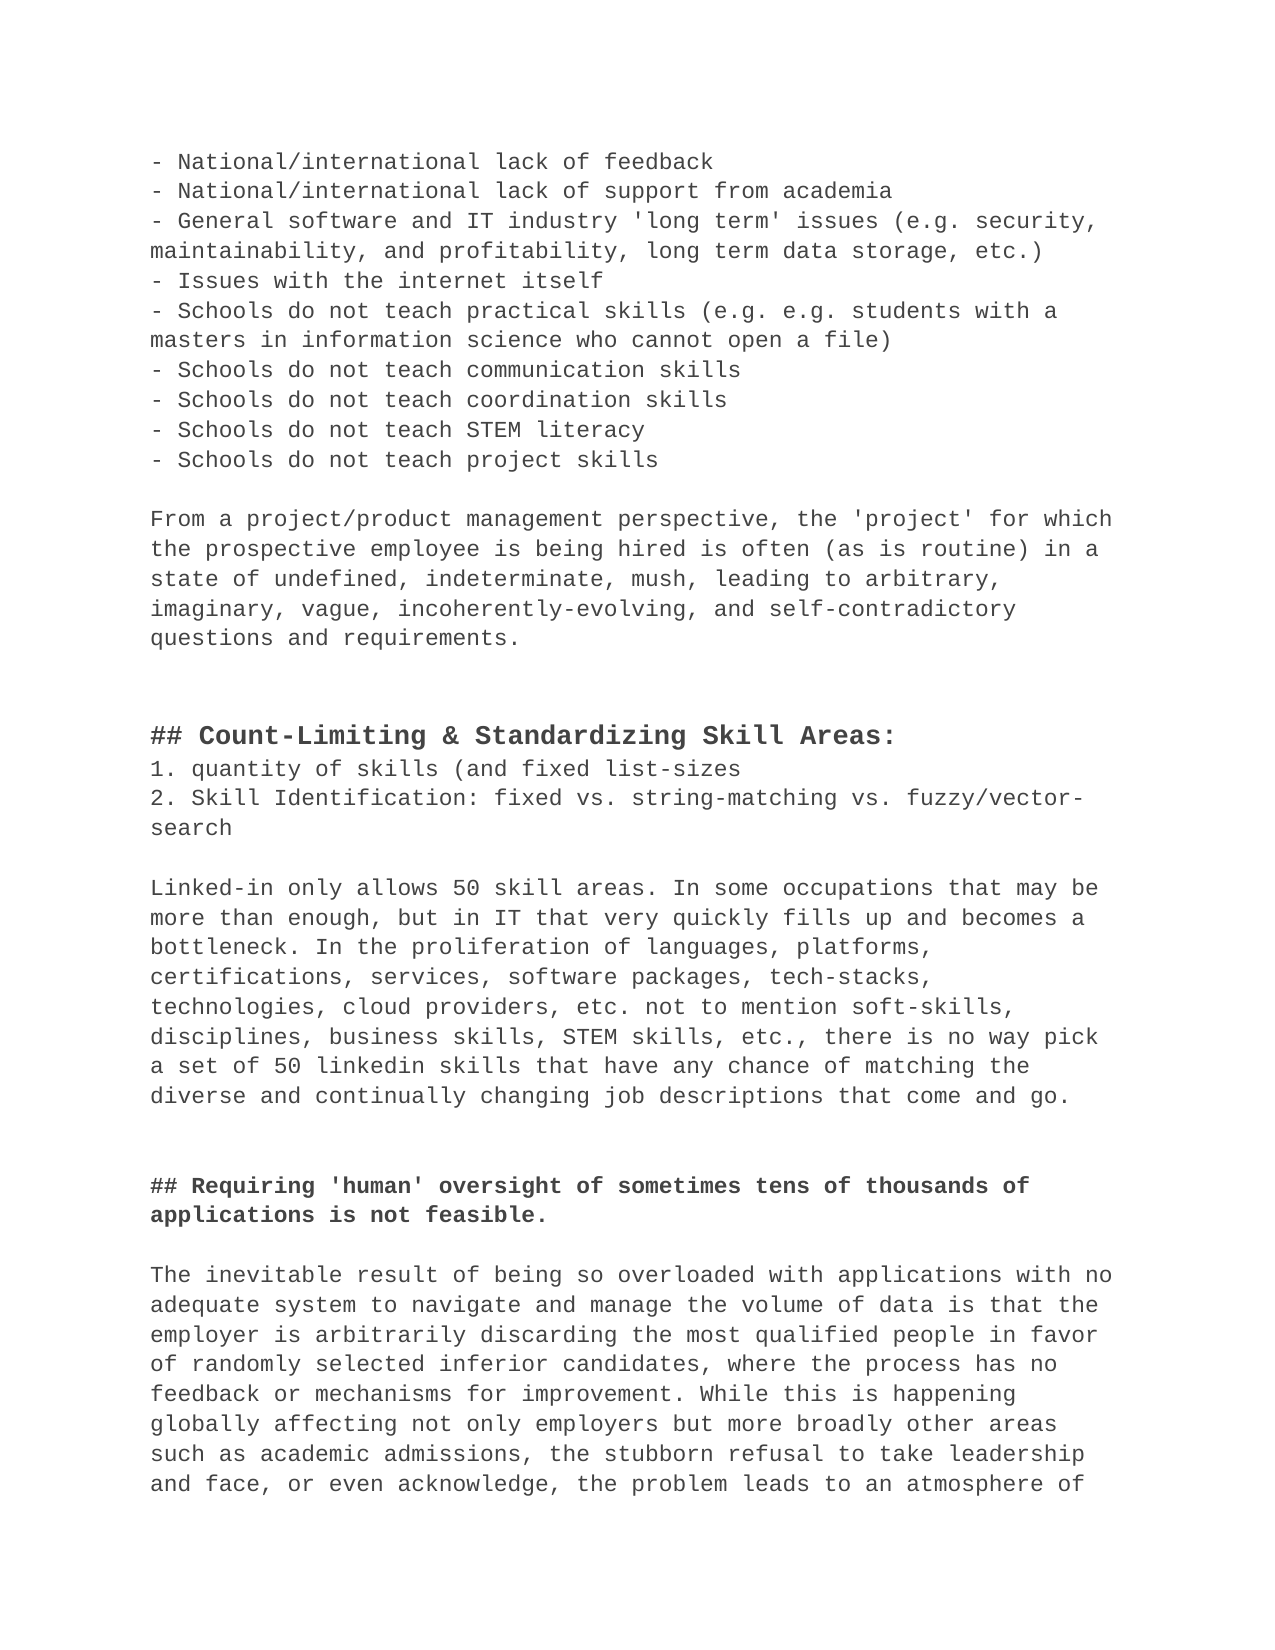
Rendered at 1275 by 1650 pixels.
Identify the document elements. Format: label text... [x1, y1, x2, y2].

text - National/international lack of support from academia [150, 180, 1125, 206]
text - National/international lack of feedback [150, 150, 1125, 176]
text - Schools do not teach practical skills (e.g. e.g. students with a masters in information science who cannot open a file) [150, 299, 1125, 355]
text - Schools do not teach coordination skills [150, 388, 1125, 414]
text - Schools do not teach communication skills [150, 358, 1125, 384]
text ## Requiring 'human' oversight of sometimes tens of thousands of applications is not feasible. [150, 1174, 1125, 1230]
text The inevitable result of being so overloaded with applications with no adequate system to navigate and manage the volume of data is that the employer is arbitrarily discarding the most qualified people in favor of randomly selected inferior candidates, where the process has no feedback or mechanisms for improvement. While this is happening globally affecting not only employers but more broadly other areas such as academic admissions, the stubborn refusal to take leadership and face, or even acknowledge, the problem leads to an atmosphere of [150, 1263, 1125, 1498]
text - Issues with the internet itself [150, 269, 1125, 295]
text ## Count-Limiting & Standardizing Skill Areas: [150, 722, 1125, 752]
text - Schools do not teach STEM literacy [150, 418, 1125, 444]
text 1. quantity of skills (and fixed list-sizes [150, 757, 1125, 783]
text - Schools do not teach project skills [150, 448, 1125, 474]
text Linked-in only allows 50 skill areas. In some occupations that may be more than enough, but in IT that very quickly fills up and becomes a bottleneck. In the proliferation of languages, platforms, certifications, services, software packages, tech-stacks, technologies, cloud providers, etc. not to mention soft-skills, disciplines, business skills, STEM skills, etc., there is no way pick a set of 50 linkedin skills that have any chance of matching the diverse and continually changing job descriptions that come and go. [150, 876, 1125, 1111]
text - General software and IT industry 'long term' issues (e.g. security, maintainability, and profitability, long term data storage, etc.) [150, 209, 1125, 265]
text From a project/product management perspective, the 'project' for which the prospective employee is being hired is often (as is routine) in a state of undefined, indeterminate, mush, leading to arbitrary, imaginary, vague, incoherently-evolving, and self-contradictory questions and requirements. [150, 507, 1125, 653]
text 2. Skill Identification: fixed vs. string-matching vs. fuzzy/vector-search [150, 787, 1125, 842]
